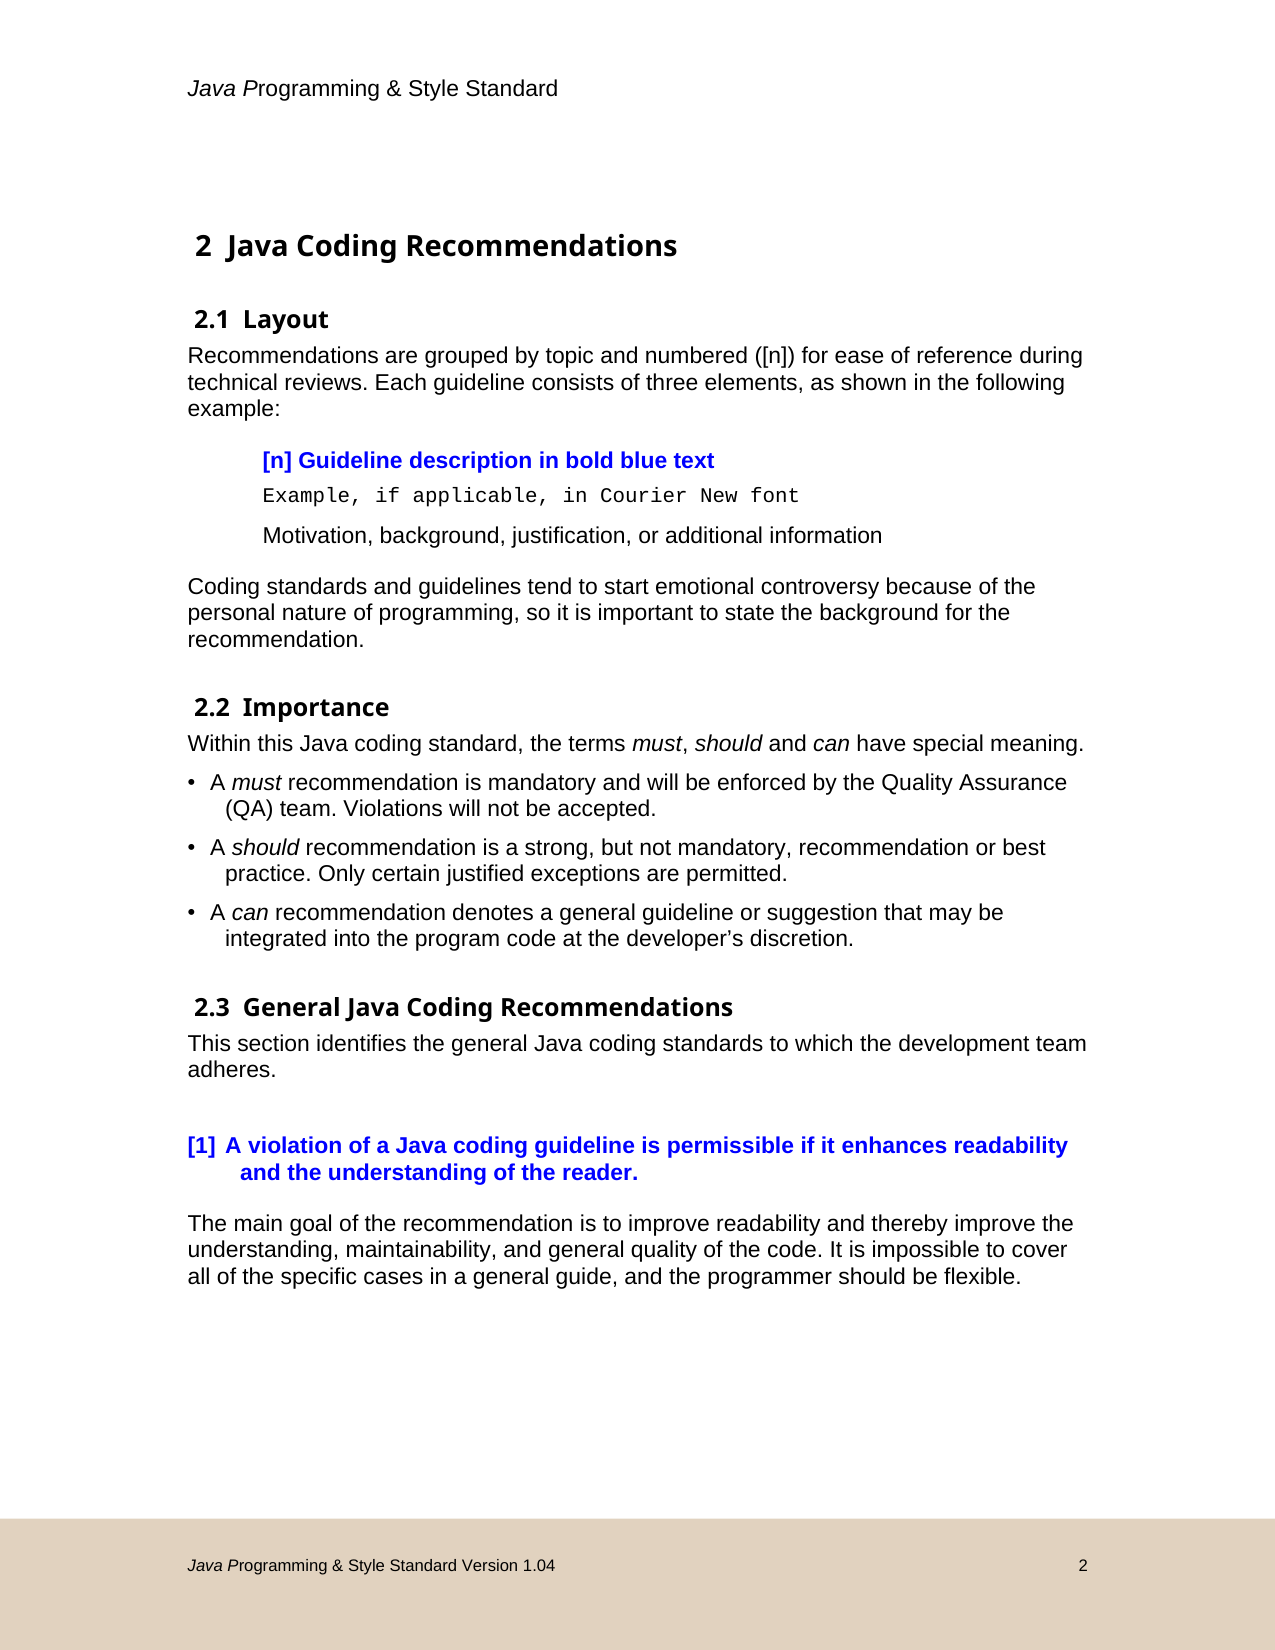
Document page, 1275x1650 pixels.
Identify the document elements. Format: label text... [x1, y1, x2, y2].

list A can recommendation denotes a general guideline or suggestion that may be integrated into the program code at the developer’s discretion. [187, 899, 1087, 952]
text [n] Guideline description in bold blue text [262, 447, 1087, 473]
subtitle General Java Coding Recommendations [187, 989, 1087, 1023]
list A should recommendation is a strong, but not mandatory, recommendation or best practice. Only certain justified exceptions are permitted. [187, 834, 1087, 887]
text Coding standards and guidelines tend to start emotional controversy because of the personal nature of programming, so it is important to state the background for the recommendation. [187, 573, 1087, 652]
text Motivation, background, justification, or additional information [262, 522, 1087, 548]
subtitle Layout [187, 302, 1087, 336]
subtitle Java Coding Recommendations [187, 225, 1087, 265]
text This section identifies the general Java coding standards to which the development team adheres. [187, 1029, 1087, 1082]
list A violation of a Java coding guideline is permissible if it enhances readability and the understanding of the reader. [187, 1132, 1087, 1185]
list A must recommendation is mandatory and will be enforced by the Quality Assurance (QA) team. Violations will not be accepted. [187, 769, 1087, 821]
text Recommendations are grouped by topic and numbered ([n]) for ease of reference during technical reviews. Each guideline consists of three elements, as shown in the following example: [187, 342, 1087, 422]
text Example, if applicable, in Courier New font [262, 485, 1087, 509]
subtitle Importance [187, 689, 1087, 723]
text The main goal of the recommendation is to improve readability and thereby improve the understanding, maintainability, and general quality of the code. It is impossible to cover all of the specific cases in a general guide, and the programmer should be flexible. [187, 1210, 1087, 1289]
text Within this Java coding standard, the terms must, should and can have special meaning. [187, 730, 1087, 756]
